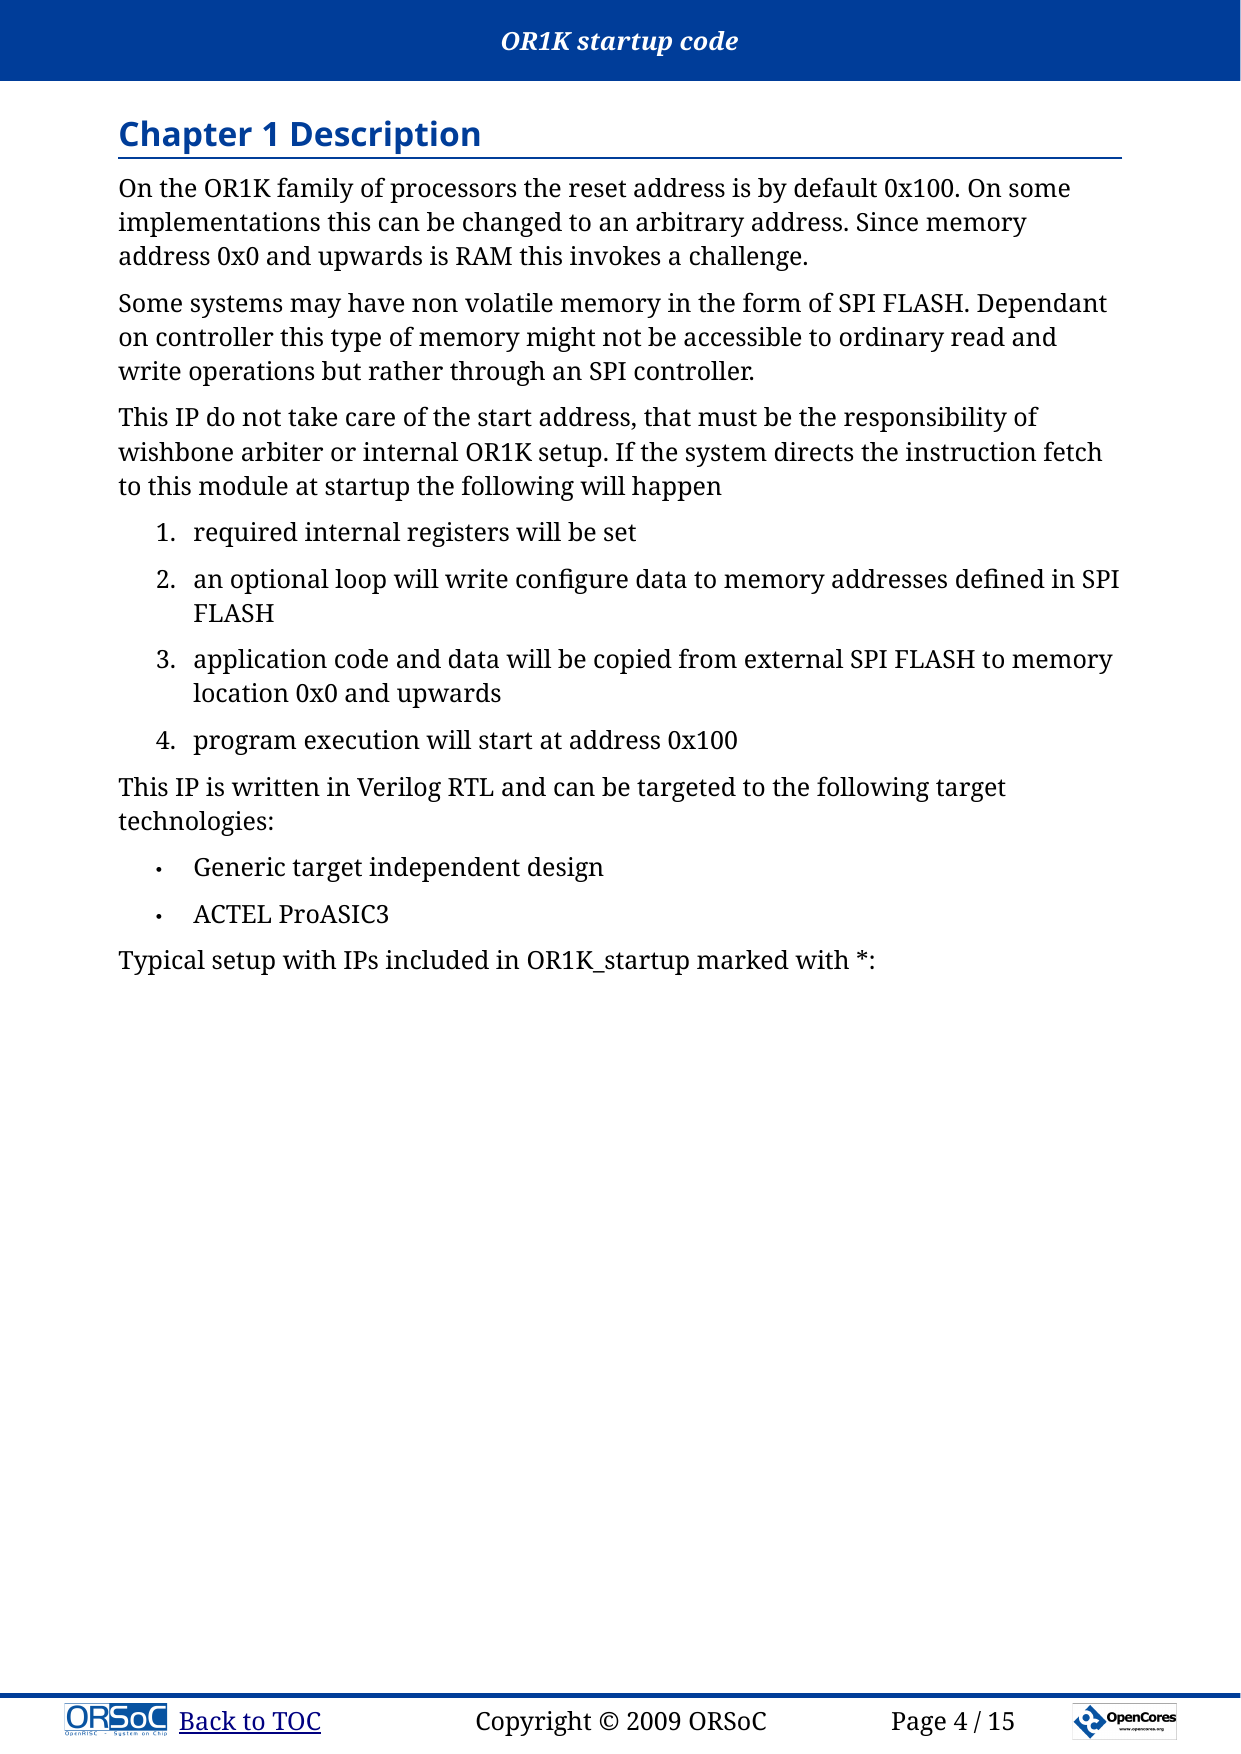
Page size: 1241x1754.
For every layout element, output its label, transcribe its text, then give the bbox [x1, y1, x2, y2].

text This IP do not take care of the start address, that must be the responsibility of wishbone arbiter or internal OR1K setup. If the system directs the instruction fetch to this module at startup the following will happen [118, 400, 1122, 502]
list an optional loop will write configure data to memory addresses defined in SPI FLASH [156, 561, 1122, 629]
list program execution will start at address 0x100 [156, 723, 1122, 757]
list required internal registers will be set [156, 515, 1122, 549]
list Generic target independent design [156, 850, 1122, 884]
picture [1072, 1703, 1177, 1740]
text On the OR1K family of processors the reset address is by default 0x100. On some implementations this can be changed to an arbitrary address. Since memory address 0x0 and upwards is RAM this invokes a challenge. [118, 171, 1122, 273]
text This IP is written in Verilog RTL and can be targeted to the following target technologies: [118, 769, 1122, 837]
list ACTEL ProASIC3 [156, 896, 1122, 930]
subtitle Chapter 1 Description [118, 111, 1122, 157]
picture [64, 1703, 168, 1736]
list application code and data will be copied from external SPI FLASH to memory location 0x0 and upwards [156, 642, 1122, 710]
text Some systems may have non volatile memory in the form of SPI FLASH. Dependant on controller this type of memory might not be accessible to ordinary read and write operations but rather through an SPI controller. [118, 285, 1122, 388]
text Typical setup with IPs included in OR1K_startup marked with *: [118, 943, 1122, 977]
